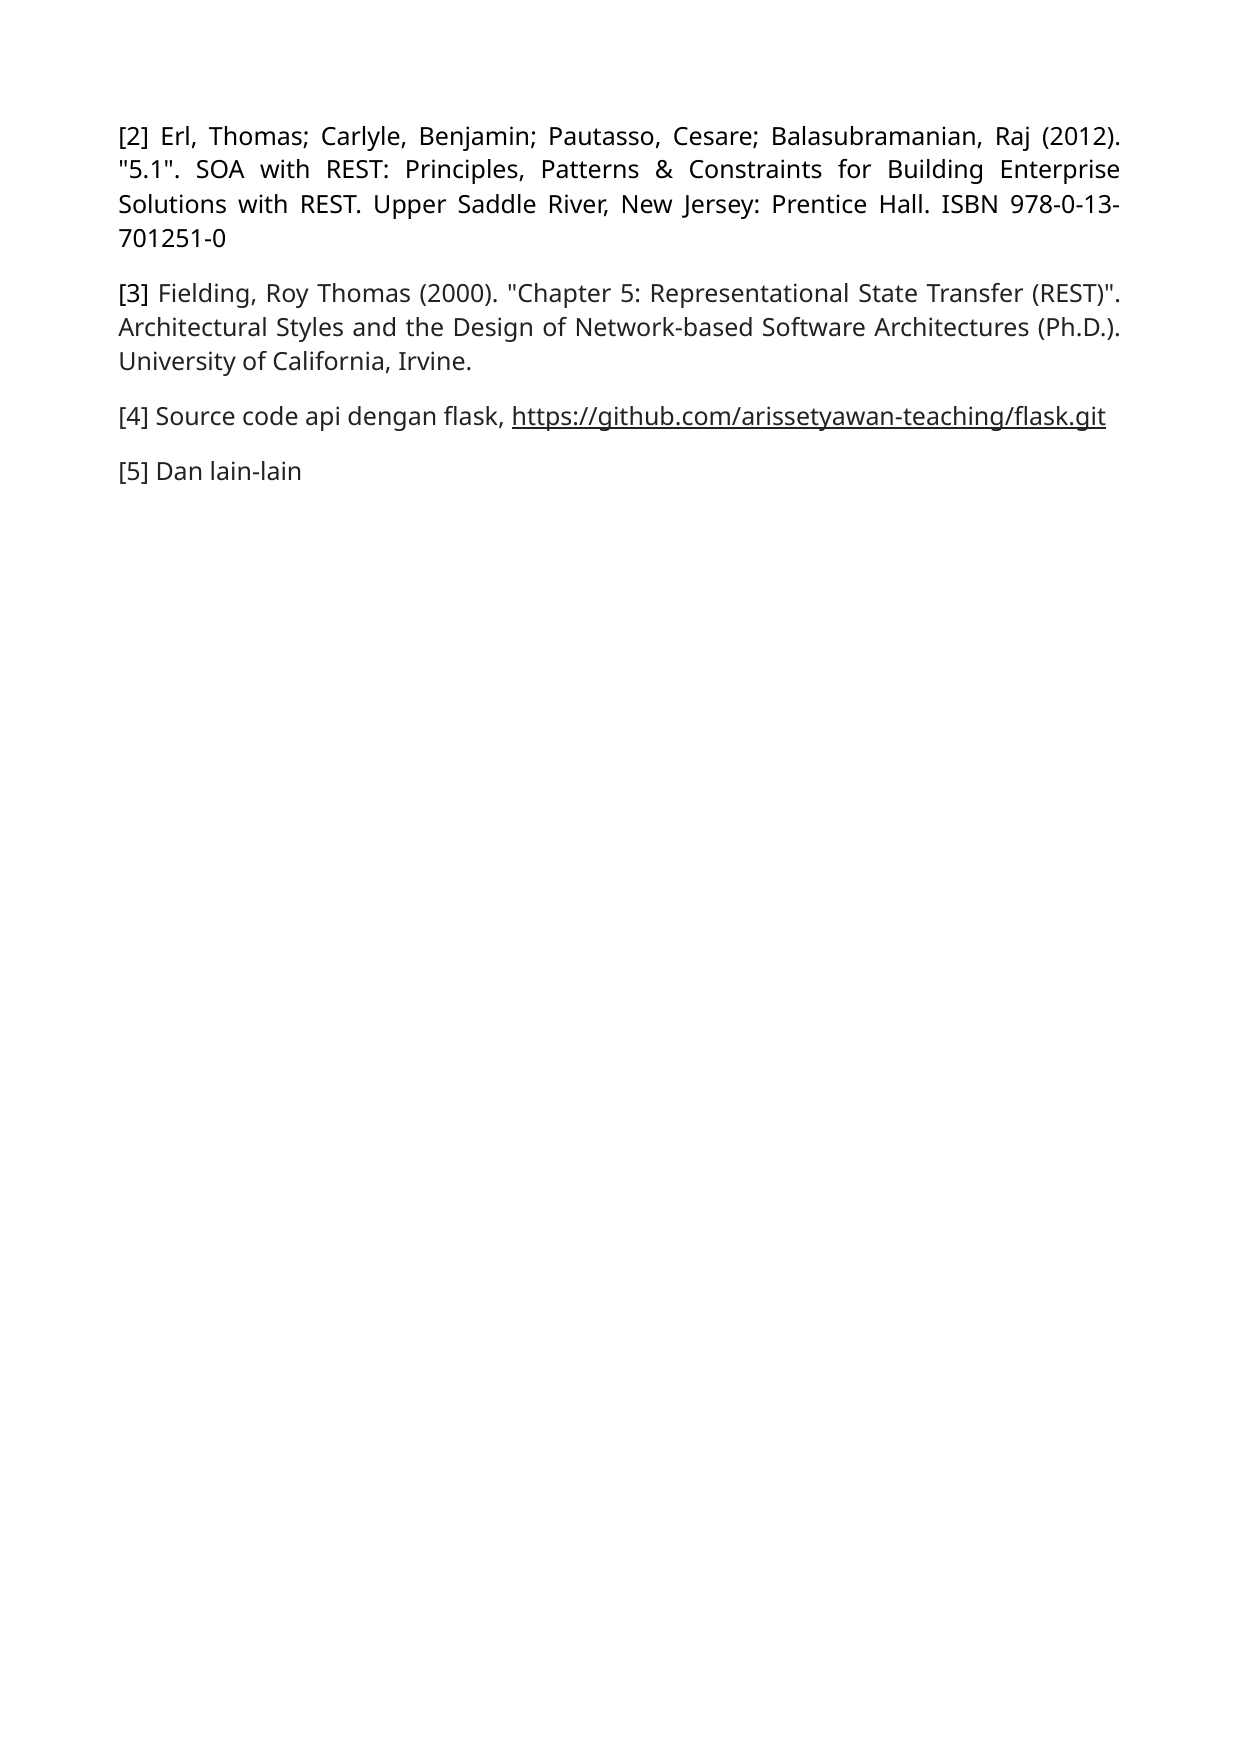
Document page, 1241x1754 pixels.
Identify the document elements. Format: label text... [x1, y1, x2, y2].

text [5] Dan lain-lain [118, 453, 1122, 487]
text [2] Erl, Thomas; Carlyle, Benjamin; Pautasso, Cesare; Balasubramanian, Raj (2012). "5.1". SOA with REST: Principles, Patterns & Constraints for Building Enterprise Solutions with REST. Upper Saddle River, New Jersey: Prentice Hall. ISBN 978-0-13-701251-0 [118, 118, 1122, 254]
text [4] Source code api dengan flask, https://github.com/arissetyawan-teaching/flask.git [118, 398, 1122, 432]
text [3] Fielding, Roy Thomas (2000). "Chapter 5: Representational State Transfer (REST)". Architectural Styles and the Design of Network-based Software Architectures (Ph.D.). University of California, Irvine. [118, 275, 1122, 377]
